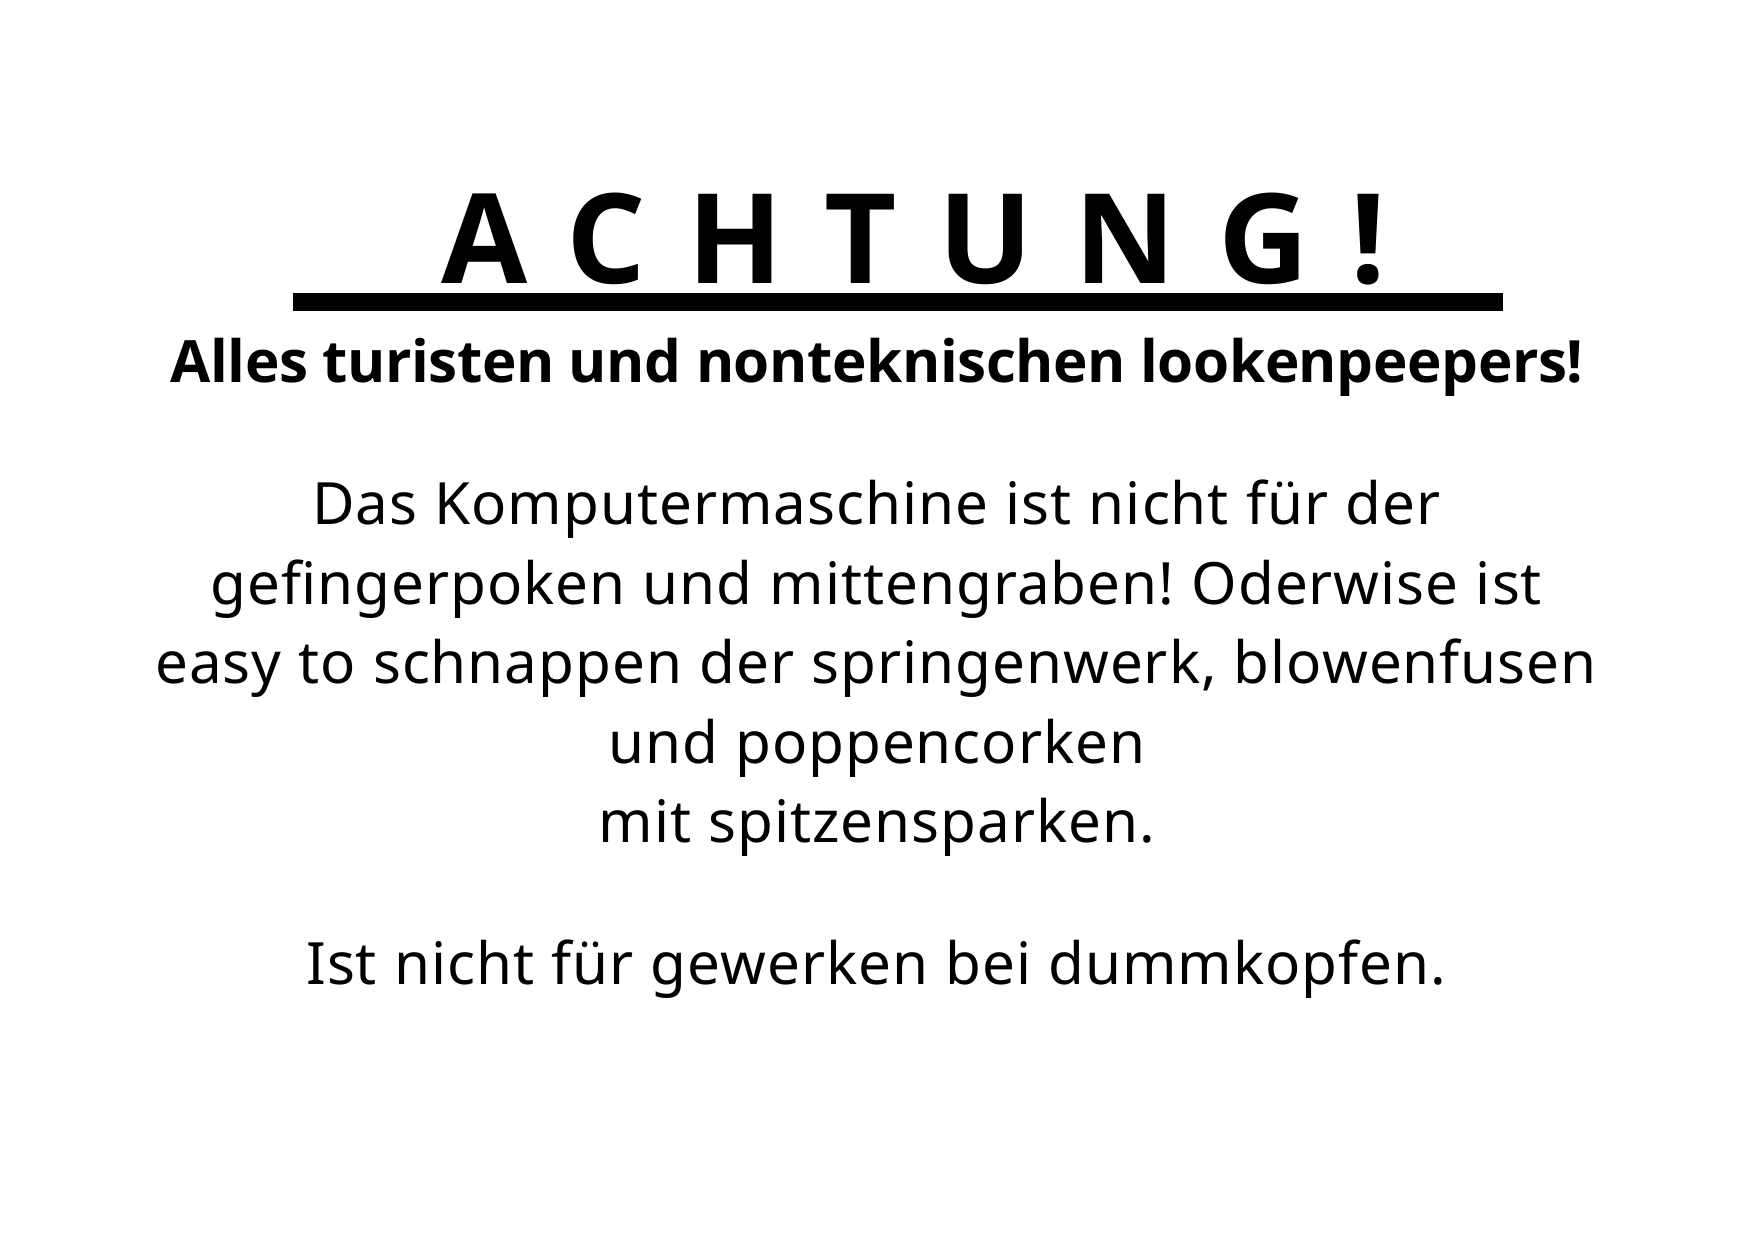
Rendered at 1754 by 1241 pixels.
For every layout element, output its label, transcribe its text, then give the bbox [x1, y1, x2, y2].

text Alles turisten und nonteknischen lookenpeepers! [150, 320, 1604, 400]
text Das Komputermaschine ist nicht für der gefingerpoken und mittengraben! Oderwise ist easy to schnappen der springenwerk, blowenfusen und poppencorken [150, 462, 1604, 780]
text mit spitzensparken. [150, 780, 1604, 859]
text Achtung! [150, 150, 1604, 320]
text Ist nicht für gewerken bei dummkopfen. [150, 922, 1604, 1001]
